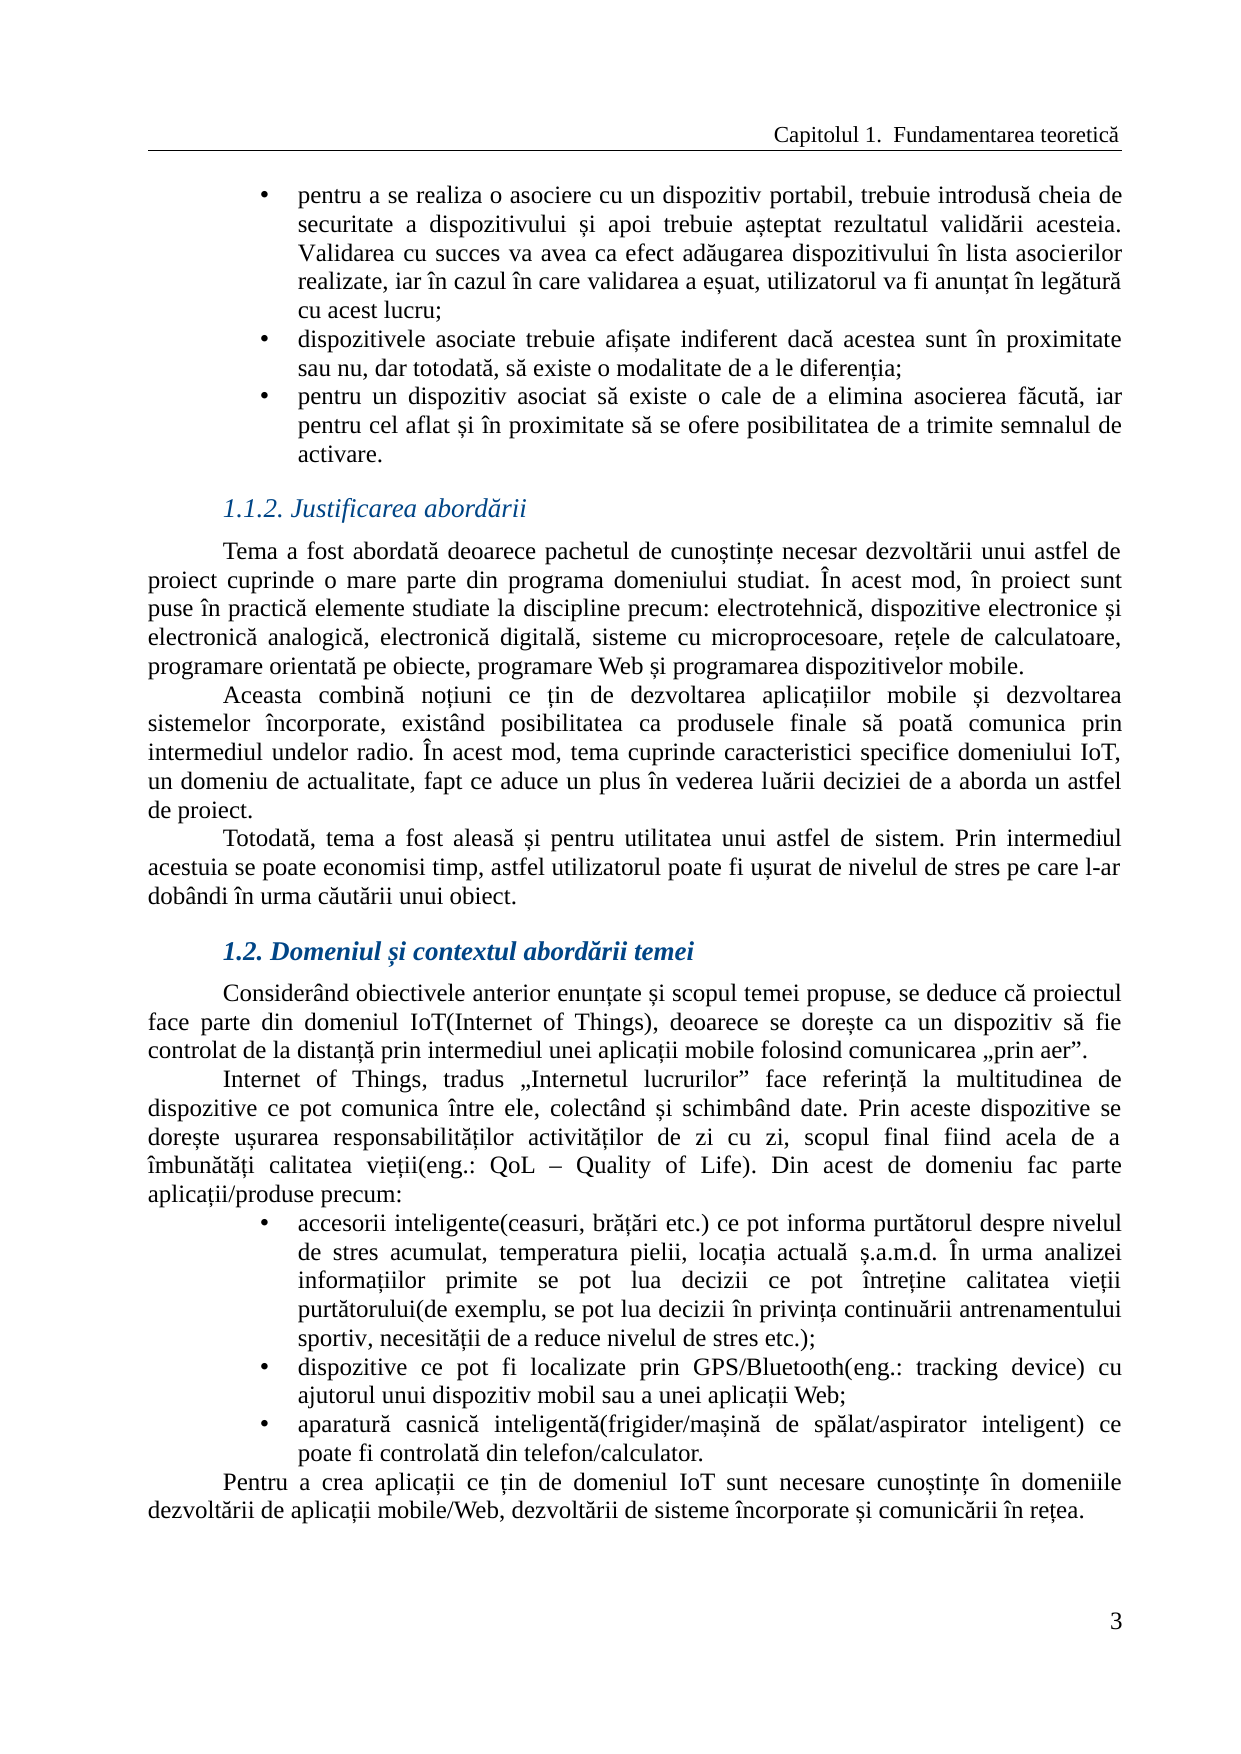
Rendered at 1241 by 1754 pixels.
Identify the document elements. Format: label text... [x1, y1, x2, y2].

list pentru a se realiza o asociere cu un dispozitiv portabil, trebuie introdusă cheia de securitate a dispozitivului și apoi trebuie așteptat rezultatul validării acesteia. Validarea cu succes va avea ca efect adăugarea dispozitivului în lista asocierilor realizate, iar în cazul în care validarea a eșuat, utilizatorul va fi anunțat în legătură cu acest lucru; [260, 180, 1122, 324]
text Internet of Things, tradus „Internetul lucrurilor” face referință la multitudinea de dispozitive ce pot comunica între ele, colectând și schimbând date. Prin aceste dispozitive se dorește ușurarea responsabilităților activităților de zi cu zi, scopul final fiind acela de a îmbunătăți calitatea vieții(eng.: QoL – Quality of Life). Din acest de domeniu fac parte aplicații/produse precum: [148, 1064, 1122, 1208]
subtitle Domeniul și contextul abordării temei [223, 934, 1122, 966]
text Totodată, tema a fost aleasă și pentru utilitatea unui astfel de sistem. Prin intermediul acestuia se poate economisi timp, astfel utilizatorul poate fi ușurat de nivelul de stres pe care l-ar dobândi în urma căutării unui obiect. [148, 823, 1122, 910]
subtitle Justificarea abordării [223, 492, 1122, 524]
text Pentru a crea aplicații ce țin de domeniul IoT sunt necesare cunoștințe în domeniile dezvoltării de aplicații mobile/Web, dezvoltării de sisteme încorporate și comunicării în rețea. [148, 1467, 1122, 1524]
list aparatură casnică inteligentă(frigider/mașină de spălat/aspirator inteligent) ce poate fi controlată din telefon/calculator. [260, 1409, 1122, 1467]
list accesorii inteligente(ceasuri, brățări etc.) ce pot informa purtătorul despre nivelul de stres acumulat, temperatura pielii, locația actuală ș.a.m.d. În urma analizei informațiilor primite se pot lua decizii ce pot întreține calitatea vieții purtătorului(de exemplu, se pot lua decizii în privința continuării antrenamentului sportiv, necesității de a reduce nivelul de stres etc.); [260, 1208, 1122, 1352]
text Aceasta combină noțiuni ce țin de dezvoltarea aplicațiilor mobile și dezvoltarea sistemelor încorporate, existând posibilitatea ca produsele finale să poată comunica prin intermediul undelor radio. În acest mod, tema cuprinde caracteristici specifice domeniului IoT, un domeniu de actualitate, fapt ce aduce un plus în vederea luării deciziei de a aborda un astfel de proiect. [148, 680, 1122, 823]
text Considerând obiectivele anterior enunțate și scopul temei propuse, se deduce că proiectul face parte din domeniul IoT(Internet of Things), deoarece se dorește ca un dispozitiv să fie controlat de la distanță prin intermediul unei aplicații mobile folosind comunicarea „prin aer”. [148, 978, 1122, 1064]
list dispozitive ce pot fi localizate prin GPS/Bluetooth(eng.: tracking device) cu ajutorul unui dispozitiv mobil sau a unei aplicații Web; [260, 1352, 1122, 1409]
list pentru un dispozitiv asociat să existe o cale de a elimina asocierea făcută, iar pentru cel aflat și în proximitate să se ofere posibilitatea de a trimite semnalul de activare. [260, 381, 1122, 468]
list dispozitivele asociate trebuie afișate indiferent dacă acestea sunt în proximitate sau nu, dar totodată, să existe o modalitate de a le diferenția; [260, 324, 1122, 381]
text Tema a fost abordată deoarece pachetul de cunoștințe necesar dezvoltării unui astfel de proiect cuprinde o mare parte din programa domeniului studiat. În acest mod, în proiect sunt puse în practică elemente studiate la discipline precum: electrotehnică, dispozitive electronice și electronică analogică, electronică digitală, sisteme cu microprocesoare, rețele de calculatoare, programare orientată pe obiecte, programare Web și programarea dispozitivelor mobile. [148, 536, 1122, 680]
